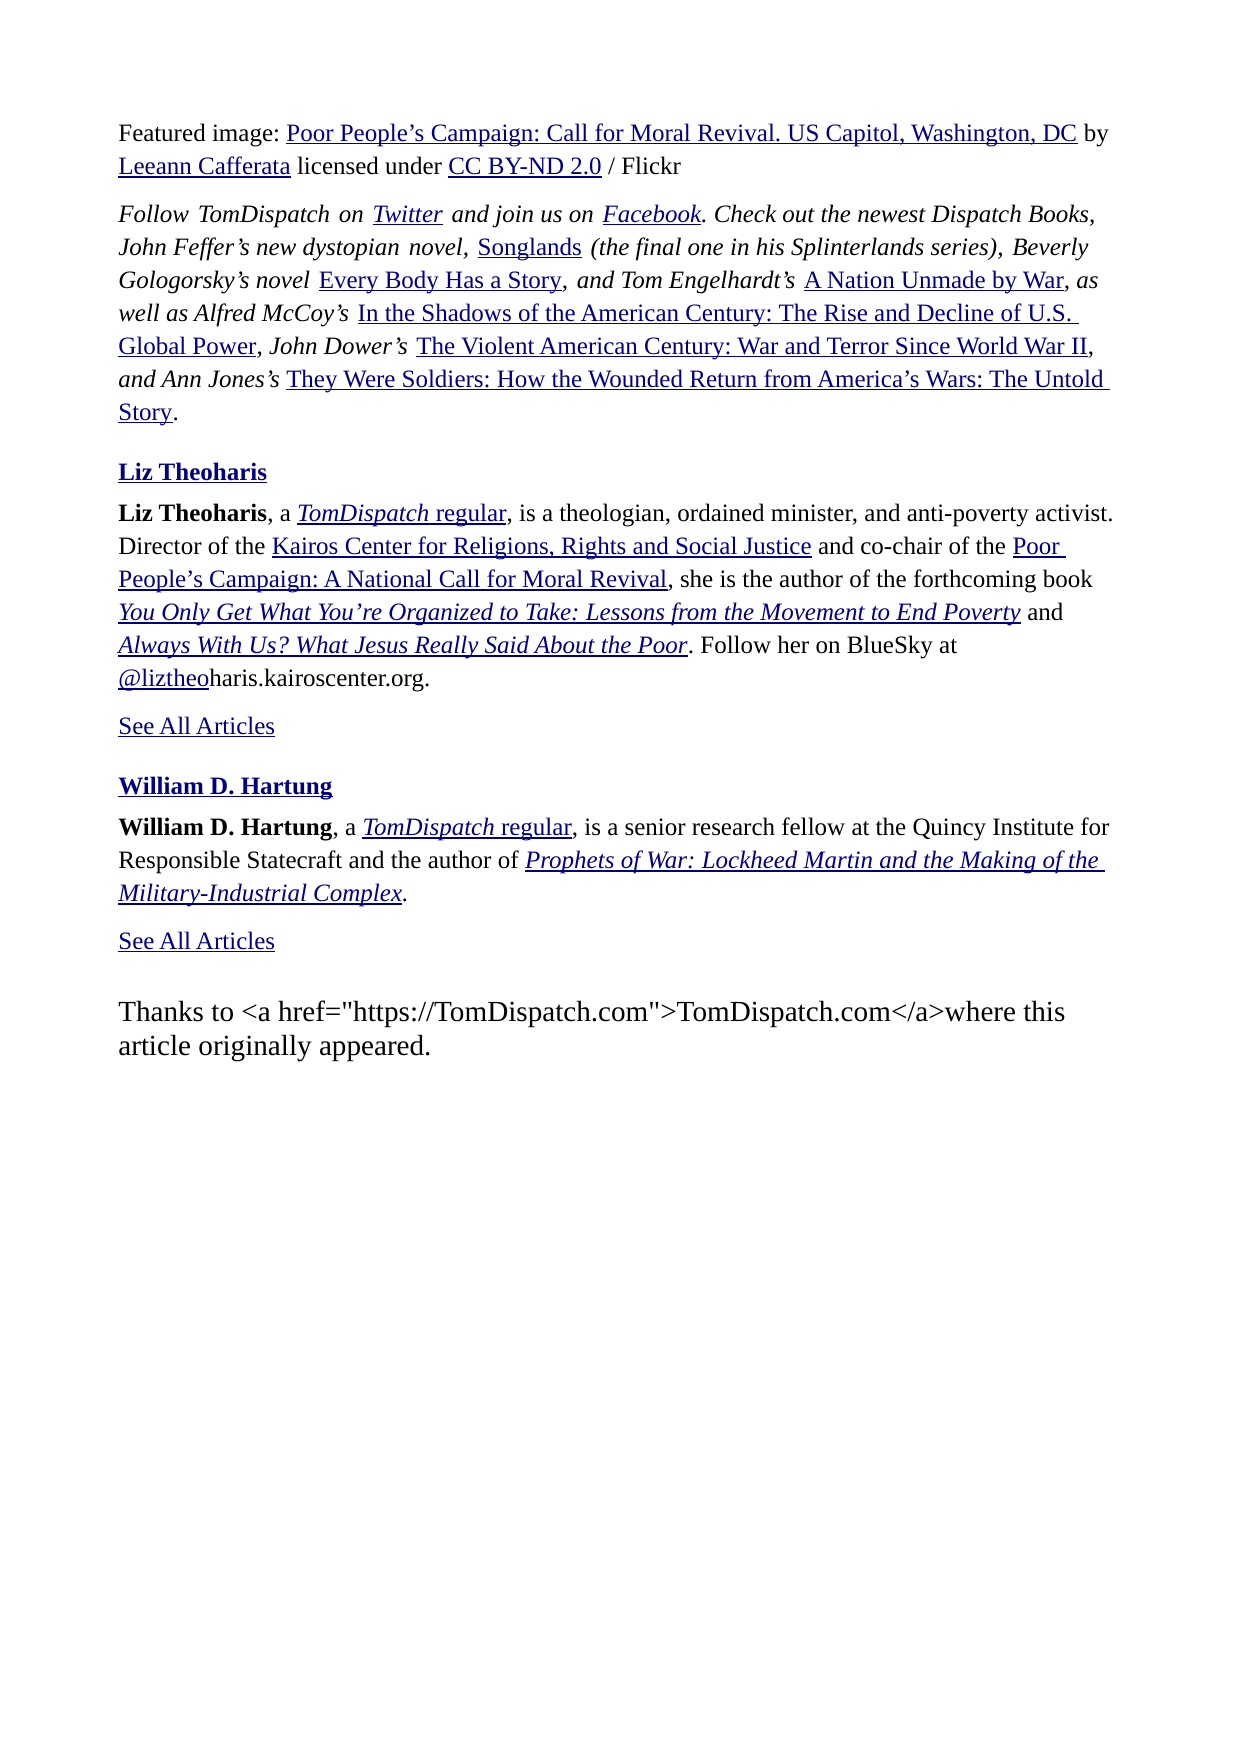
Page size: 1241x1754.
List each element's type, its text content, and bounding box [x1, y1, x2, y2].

text Follow TomDispatch on Twitter and join us on Facebook. Check out the newest Dispatch Books, John Feffer’s new dystopian novel, Songlands (the final one in his Splinterlands series), Beverly Gologorsky’s novel Every Body Has a Story, and Tom Engelhardt’s A Nation Unmade by War, as well as Alfred McCoy’s In the Shadows of the American Century: The Rise and Decline of U.S. Global Power, John Dower’s The Violent American Century: War and Terror Since World War II, and Ann Jones’s They Were Soldiers: How the Wounded Return from America’s Wars: The Untold Story. [118, 199, 1122, 426]
subtitle William D. Hartung [118, 771, 1122, 800]
text See All Articles [118, 711, 1122, 740]
text Liz Theoharis, a TomDispatch regular, is a theologian, ordained minister, and anti-poverty activist. Director of the Kairos Center for Religions, Rights and Social Justice and co-chair of the Poor People’s Campaign: A National Call for Moral Revival, she is the author of the forthcoming book You Only Get What You’re Organized to Take: Lessons from the Movement to End Poverty and Always With Us? What Jesus Really Said About the Poor. Follow her on BlueSky at @liztheoharis.kairoscenter.org. [118, 498, 1122, 692]
text William D. Hartung, a TomDispatch regular, is a senior research fellow at the Quincy Institute for Responsible Statecraft and the author of Prophets of War: Lockheed Martin and the Making of the Military-Industrial Complex. [118, 812, 1122, 907]
text See All Articles [118, 926, 1122, 955]
subtitle Thanks to <a href="https://TomDispatch.com">TomDispatch.com</a>where this article originally appeared. [118, 994, 1122, 1061]
text Featured image: Poor People’s Campaign: Call for Moral Revival. US Capitol, Washington, DC by Leeann Cafferata licensed under CC BY-ND 2.0 / Flickr [118, 118, 1122, 180]
subtitle Liz Theoharis [118, 457, 1122, 486]
